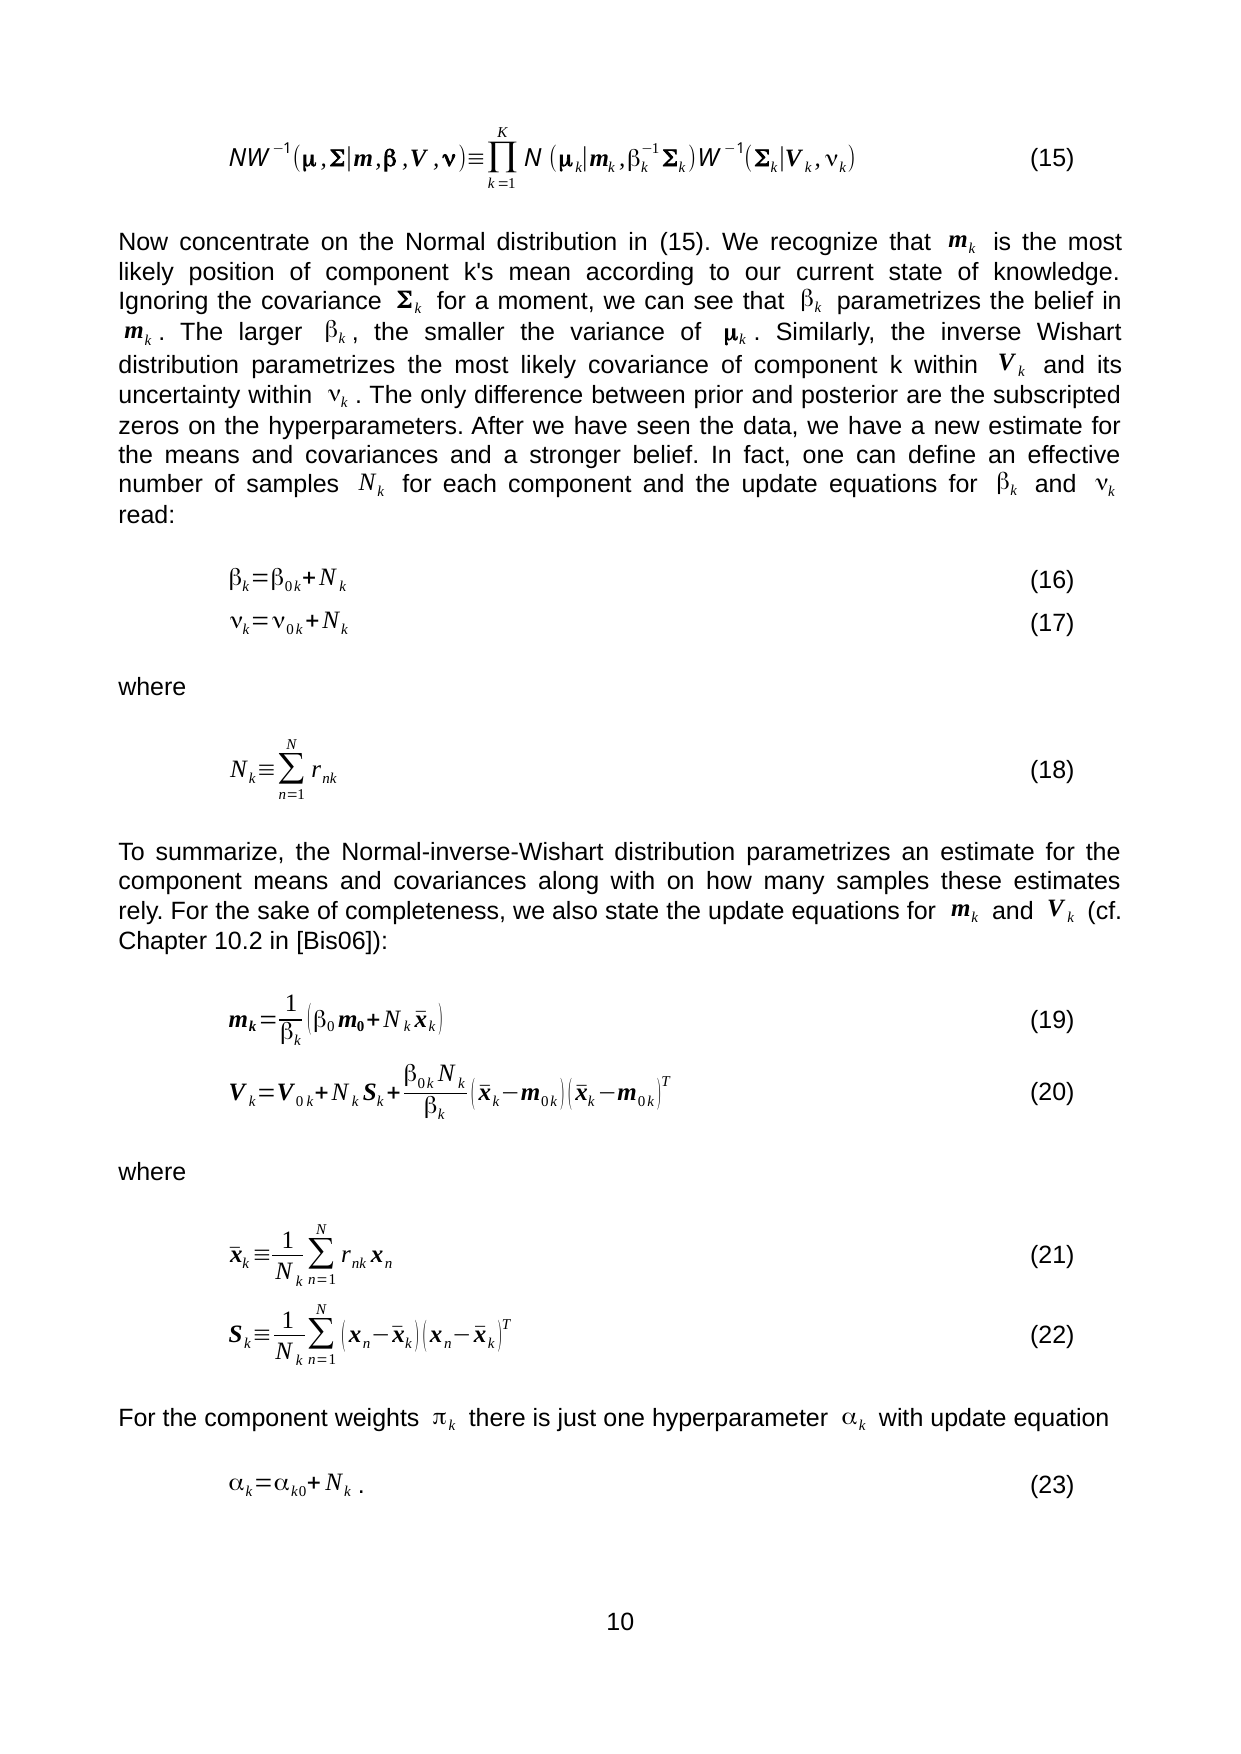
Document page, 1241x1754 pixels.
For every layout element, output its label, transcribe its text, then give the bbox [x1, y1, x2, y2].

table_header [217, 601, 1024, 643]
table_header [118, 558, 217, 601]
table_header [217, 118, 1024, 197]
table_header (17) [1024, 601, 1123, 643]
text Now concentrate on the Normal distribution in (15). We recognize that is the most likely position of component k's mean according to our current state of knowledge. Ignoring the covariance for a moment, we can see that parametrizes the belief in . The larger , the smaller the variance of . Similarly, the inverse Wishart distribution parametrizes the most likely covariance of component k within and its uncertainty within . The only difference between prior and posterior are the subscripted zeros on the hyperparameters. After we have seen the data, we have a new estimate for the means and covariances and a stronger belief. In fact, one can define an effective number of samples for each component and the update equations for and read: [118, 226, 1122, 529]
table_header (15) [1024, 118, 1123, 197]
table_header [217, 1294, 1024, 1374]
table_header (20) [1024, 1054, 1123, 1128]
table_header [118, 1463, 217, 1506]
table_header (21) [1024, 1215, 1123, 1294]
table_header [217, 558, 1024, 601]
table_header (16) [1024, 558, 1123, 601]
table_header [217, 984, 1024, 1054]
table_header (23) [1024, 1463, 1123, 1506]
table_header (22) [1024, 1294, 1123, 1374]
table_header [217, 1215, 1024, 1294]
text where [118, 1157, 1122, 1186]
table_header [118, 1054, 217, 1128]
table_header [217, 730, 1024, 808]
text For the component weights there is just one hyperparameter with update equation [118, 1403, 1122, 1434]
table_header [118, 1215, 217, 1294]
table_header [118, 601, 217, 643]
text where [118, 672, 1122, 701]
table_header [118, 118, 217, 197]
table_header (19) [1024, 984, 1123, 1054]
table_header (18) [1024, 730, 1123, 808]
table_header [118, 730, 217, 808]
table_header [118, 984, 217, 1054]
table_header [118, 1294, 217, 1374]
table_header [217, 1054, 1024, 1128]
text To summarize, the Normal-inverse-Wishart distribution parametrizes an estimate for the component means and covariances along with on how many samples these estimates rely. For the sake of completeness, we also state the update equations for and (cf. Chapter 10.2 in [Bis06]): [118, 837, 1122, 955]
table_header . [217, 1463, 1024, 1506]
